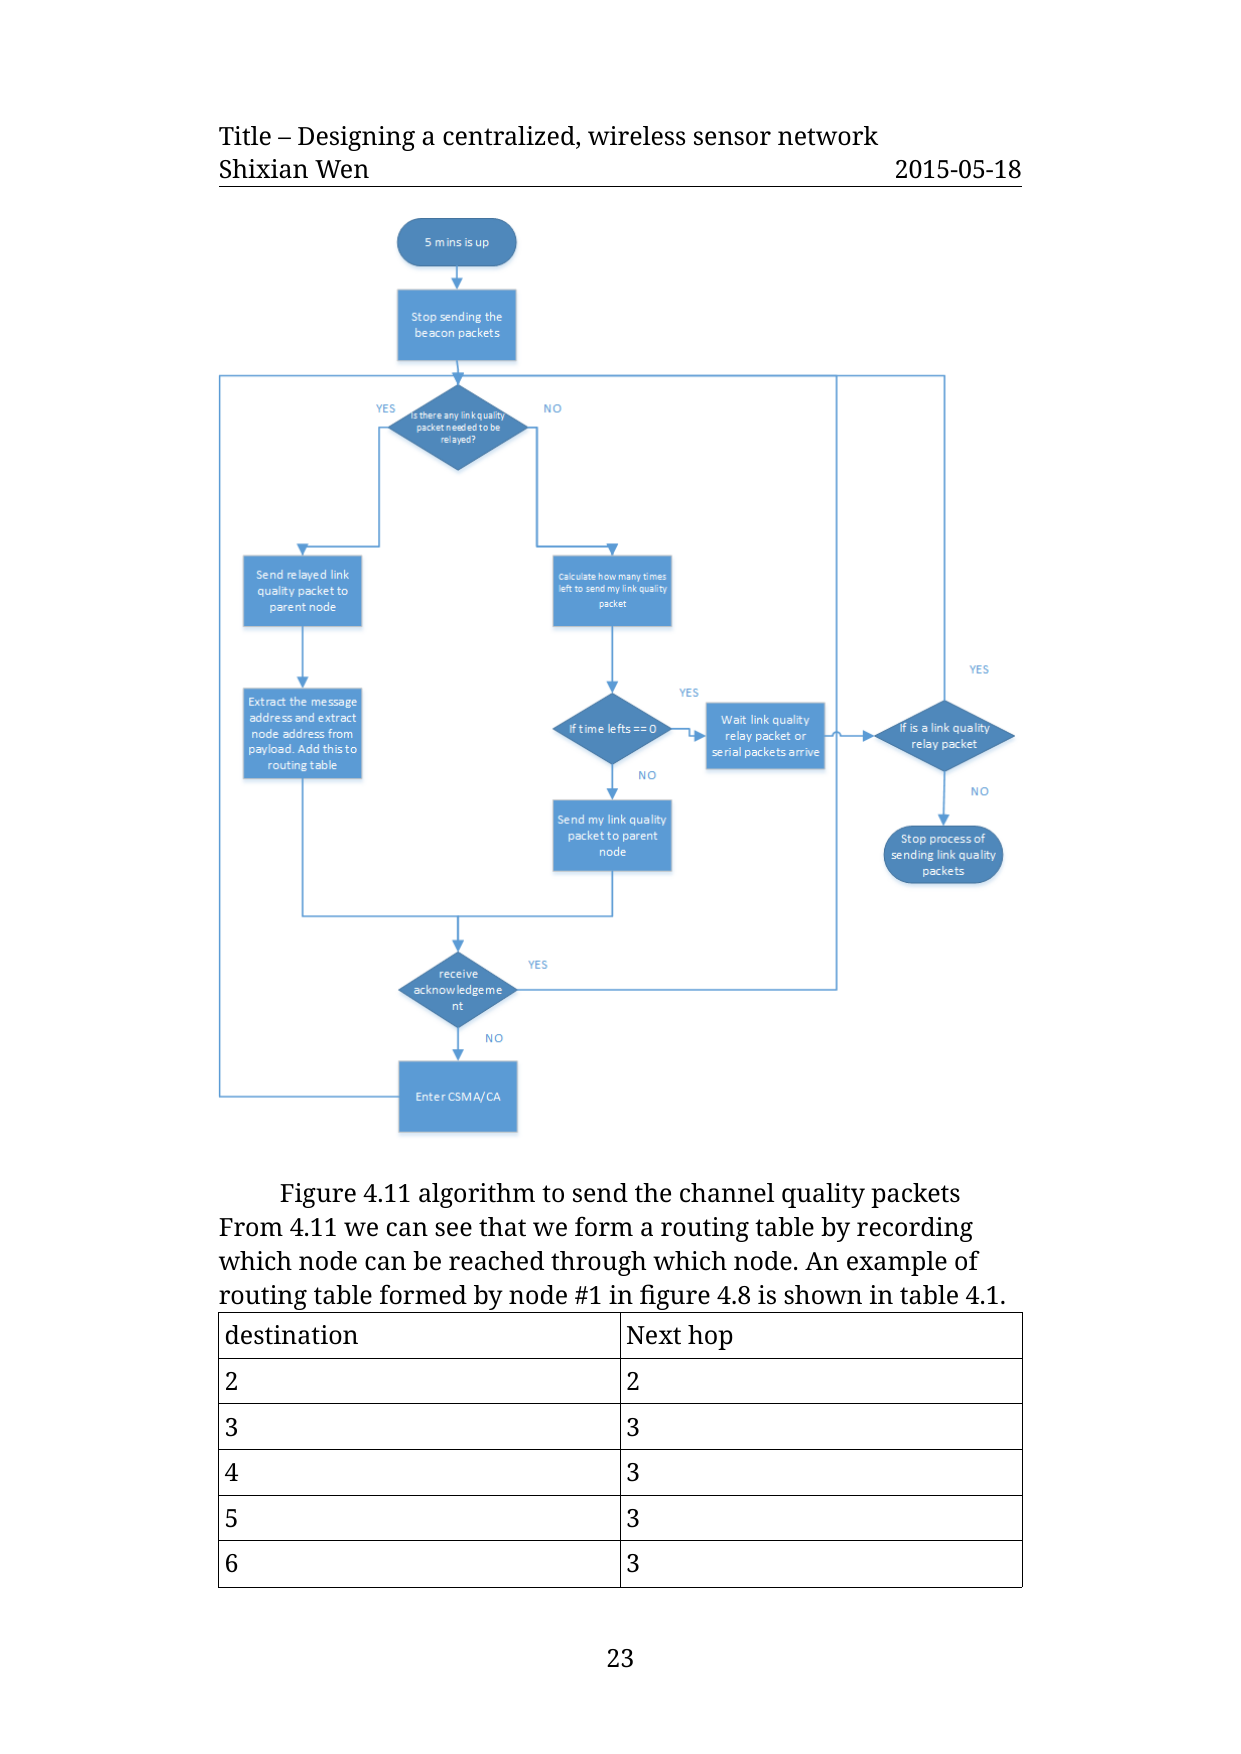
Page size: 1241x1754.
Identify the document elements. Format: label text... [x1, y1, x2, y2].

table_cell 3 [621, 1496, 1022, 1540]
table_header destination [219, 1313, 620, 1358]
text From 4.11 we can see that we form a routing table by recording which node can be reached through which node. An example of routing table formed by node #1 in figure 4.8 is shown in table 4.1. [218, 1210, 1022, 1312]
table_cell 3 [219, 1404, 620, 1449]
table_cell 2 [621, 1359, 1022, 1403]
table_cell 3 [621, 1404, 1022, 1449]
picture [218, 216, 1022, 1142]
table_header Next hop [621, 1313, 1022, 1358]
table_cell 4 [219, 1450, 620, 1494]
text Figure 4.11 algorithm to send the channel quality packets [218, 1176, 1022, 1210]
table_cell 3 [621, 1541, 1022, 1587]
table_cell 5 [219, 1496, 620, 1540]
table_cell 2 [219, 1359, 620, 1403]
table_cell 3 [621, 1450, 1022, 1494]
table_cell 6 [219, 1541, 620, 1587]
